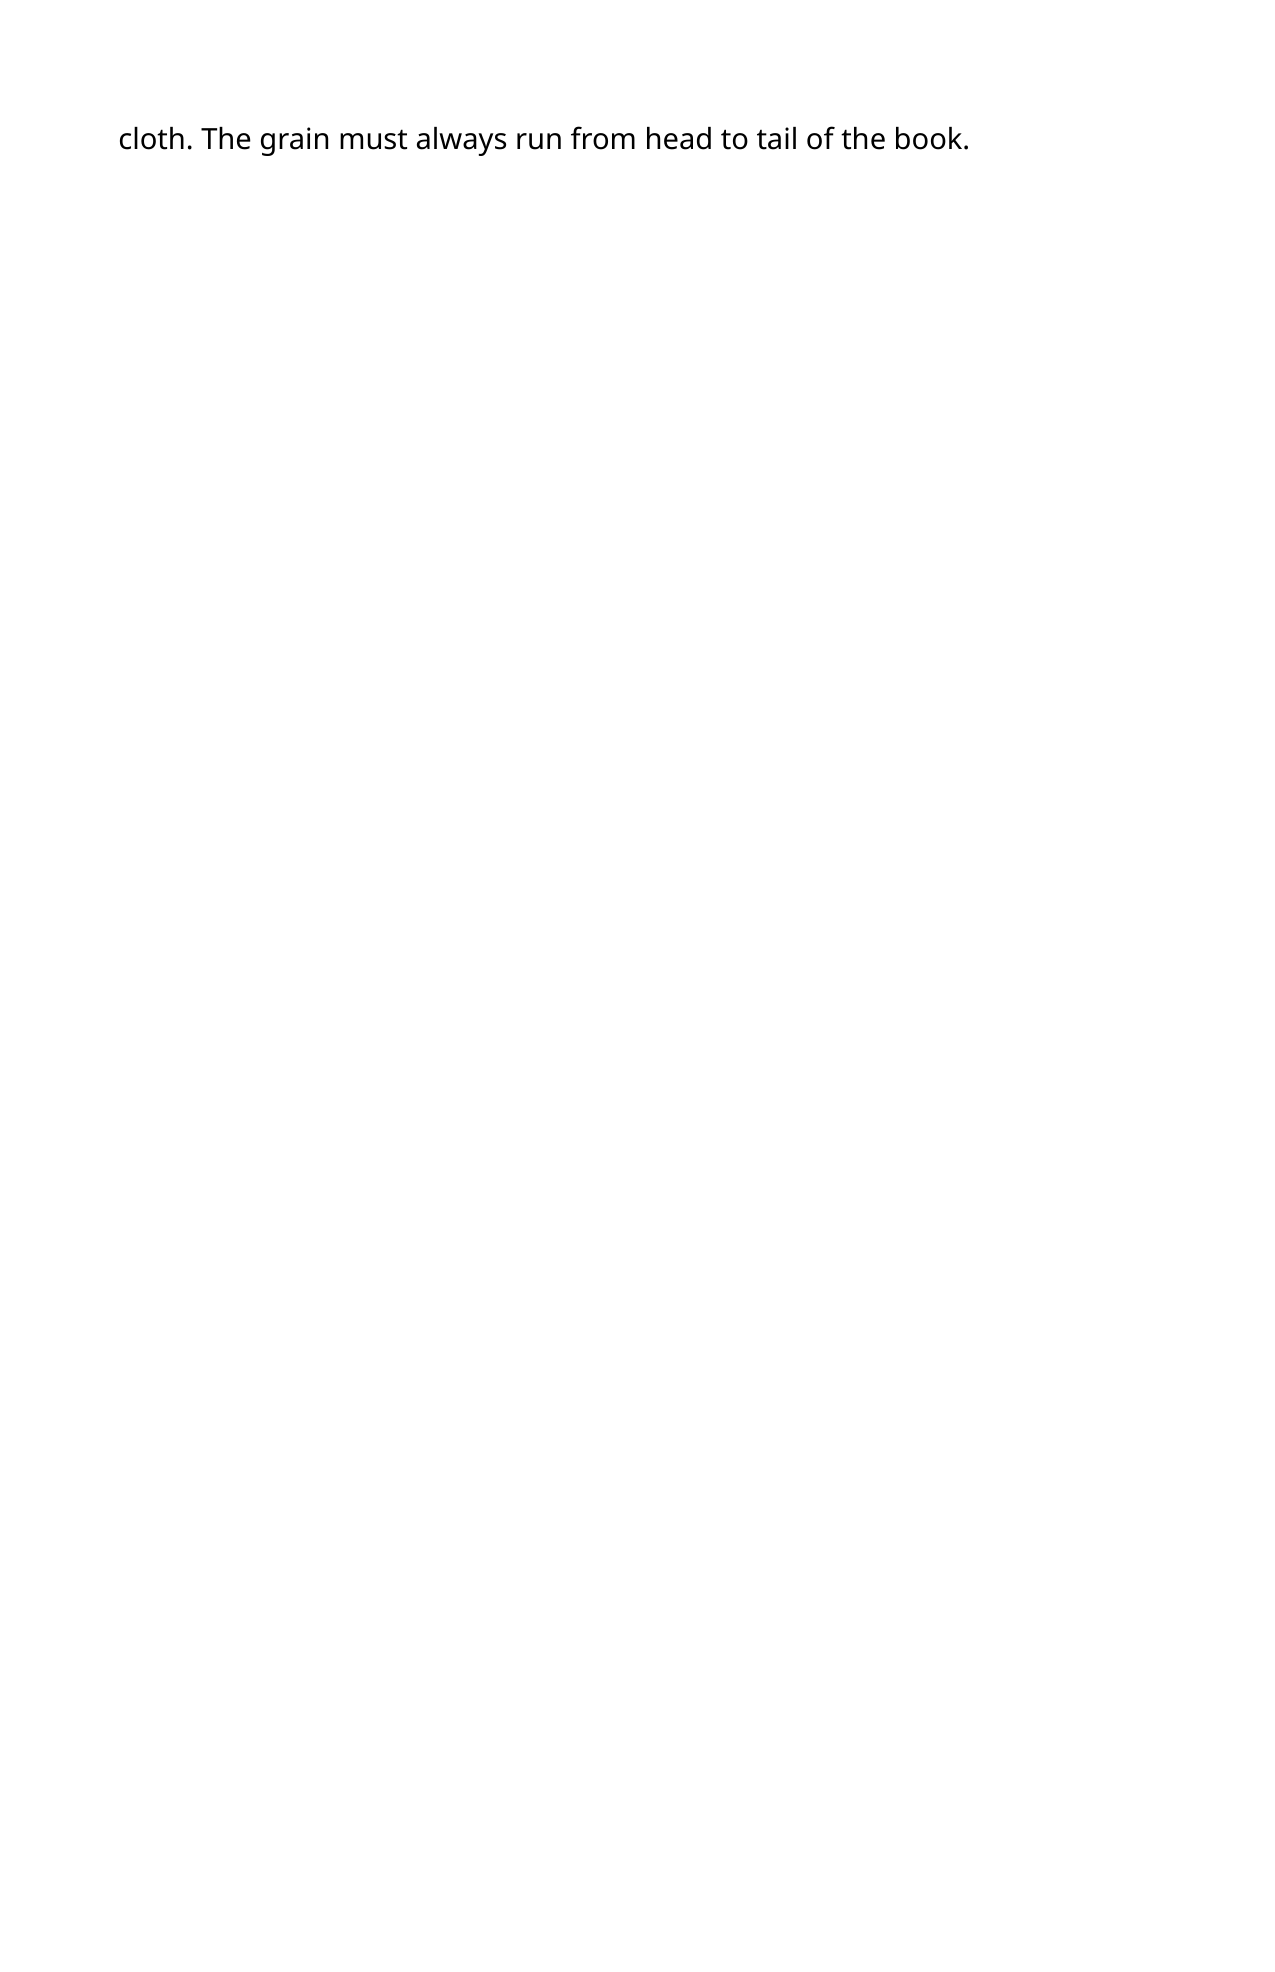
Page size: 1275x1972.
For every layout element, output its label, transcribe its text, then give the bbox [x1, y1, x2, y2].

table_cell cloth. The grain must always run from head to tail of the book. [118, 118, 1157, 158]
